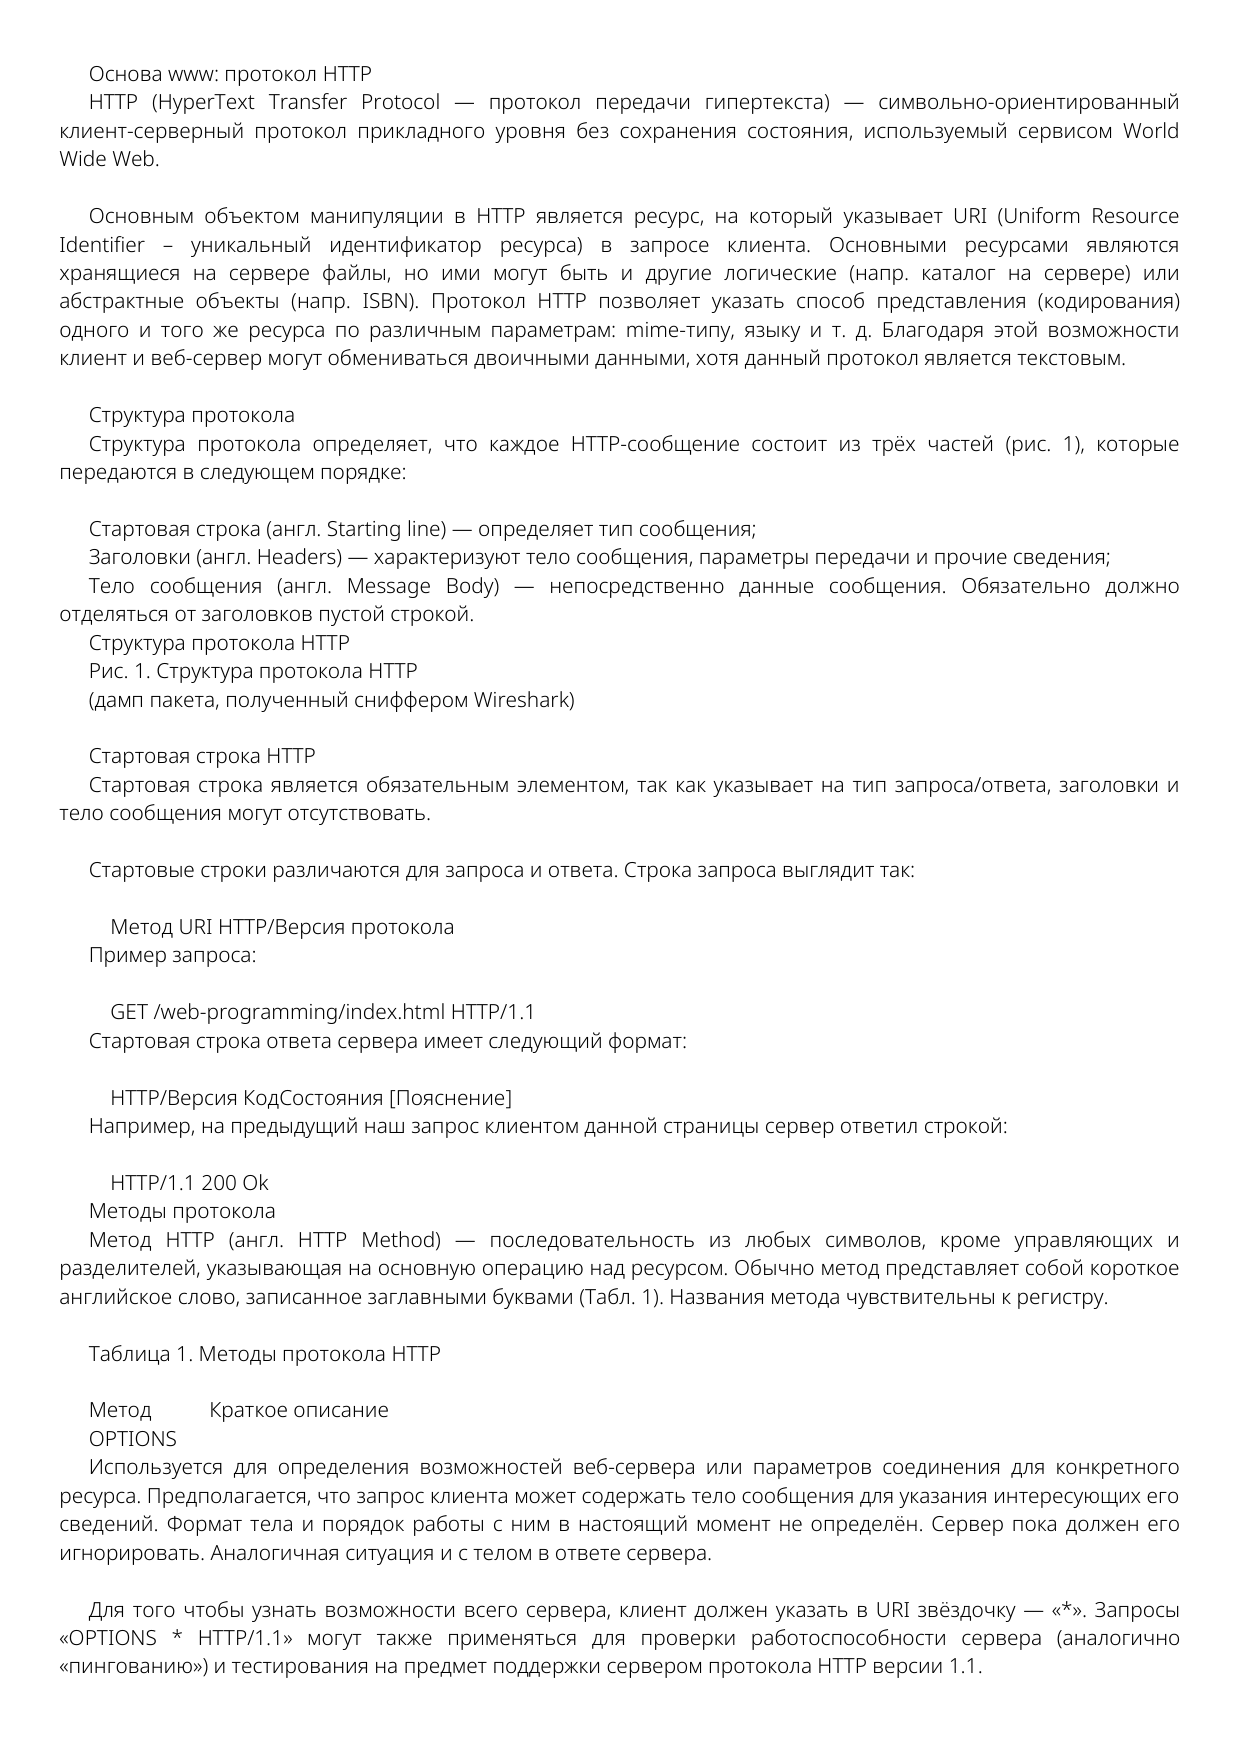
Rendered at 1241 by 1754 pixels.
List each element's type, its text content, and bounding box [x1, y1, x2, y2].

text Стартовые строки различаются для запроса и ответа. Строка запроса выглядит так: [59, 855, 1181, 884]
text (дамп пакета, полученный сниффером Wireshark) [59, 685, 1181, 713]
text Стартовая строка (англ. Starting line) — определяет тип сообщения; [59, 514, 1181, 542]
text Cтартовая строка является обязательным элементом, так как указывает на тип запроса/ответа, заголовки и тело сообщения могут отсутствовать. [59, 770, 1181, 827]
text Стартовая строка ответа сервера имеет следующий формат: [59, 1026, 1181, 1054]
text Тело сообщения (англ. Message Body) — непосредственно данные сообщения. Обязательно должно отделяться от заголовков пустой строкой. [59, 571, 1181, 628]
text Пример запроса: [59, 941, 1181, 969]
text Таблица 1. Методы протокола HTTP [59, 1339, 1181, 1367]
text Метод Краткое описание [59, 1396, 1181, 1424]
text Например, на предыдущий наш запрос клиентом данной страницы сервер ответил строкой: [59, 1111, 1181, 1140]
text Рис. 1. Структура протокола HTTP [59, 656, 1181, 685]
text Используется для определения возможностей веб-сервера или параметров соединения для конкретного ресурса. Предполагается, что запрос клиента может содержать тело сообщения для указания интересующих его сведений. Формат тела и порядок работы с ним в настоящий момент не определён. Сервер пока должен его игнорировать. Аналогичная ситуация и с телом в ответе сервера. [59, 1452, 1181, 1566]
text Заголовки (англ. Headers) — характеризуют тело сообщения, параметры передачи и прочие сведения; [59, 542, 1181, 571]
text HTTP/1.1 200 Ok [59, 1168, 1181, 1197]
text Методы протокола [59, 1197, 1181, 1225]
text GET /web-programming/index.html HTTP/1.1 [59, 997, 1181, 1026]
text Метод HTTP (англ. HTTP Method) — последовательность из любых символов, кроме управляющих и разделителей, указывающая на основную операцию над ресурсом. Обычно метод представляет собой короткое английское слово, записанное заглавными буквами (Табл. 1). Названия метода чувствительны к регистру. [59, 1225, 1181, 1310]
text HTTP (HyperText Transfer Protocol — протокол передачи гипертекста) — символьно-ориентированный клиент-серверный протокол прикладного уровня без сохранения состояния, используемый сервисом World Wide Web. [59, 87, 1181, 173]
text Основа www: протокол HTTP [59, 59, 1181, 87]
text Структура протокола определяет, что каждое HTTP-сообщение состоит из трёх частей (рис. 1), которые передаются в следующем порядке: [59, 429, 1181, 486]
text Метод URI HTTP/Версия протокола [59, 912, 1181, 941]
text Структура протокола HTTP [59, 628, 1181, 656]
text HTTP/Версия КодСостояния [Пояснение] [59, 1083, 1181, 1111]
text Основным объектом манипуляции в HTTP является ресурс, на который указывает URI (Uniform Resource Identifier – уникальный идентификатор ресурса) в запросе клиента. Основными ресурсами являются хранящиеся на сервере файлы, но ими могут быть и другие логические (напр. каталог на сервере) или абстрактные объекты (напр. ISBN). Протокол HTTP позволяет указать способ представления (кодирования) одного и того же ресурса по различным параметрам: mime-типу, языку и т. д. Благодаря этой возможности клиент и веб-сервер могут обмениваться двоичными данными, хотя данный протокол является текстовым. [59, 201, 1181, 372]
text OPTIONS [59, 1424, 1181, 1452]
text Структура протокола [59, 400, 1181, 429]
text Для того чтобы узнать возможности всего сервера, клиент должен указать в URI звёздочку — «*». Запросы «OPTIONS * HTTP/1.1» могут также применяться для проверки работоспособности сервера (аналогично «пингованию») и тестирования на предмет поддержки сервером протокола HTTP версии 1.1. [59, 1595, 1181, 1680]
text Стартовая строка HTTP [59, 742, 1181, 770]
